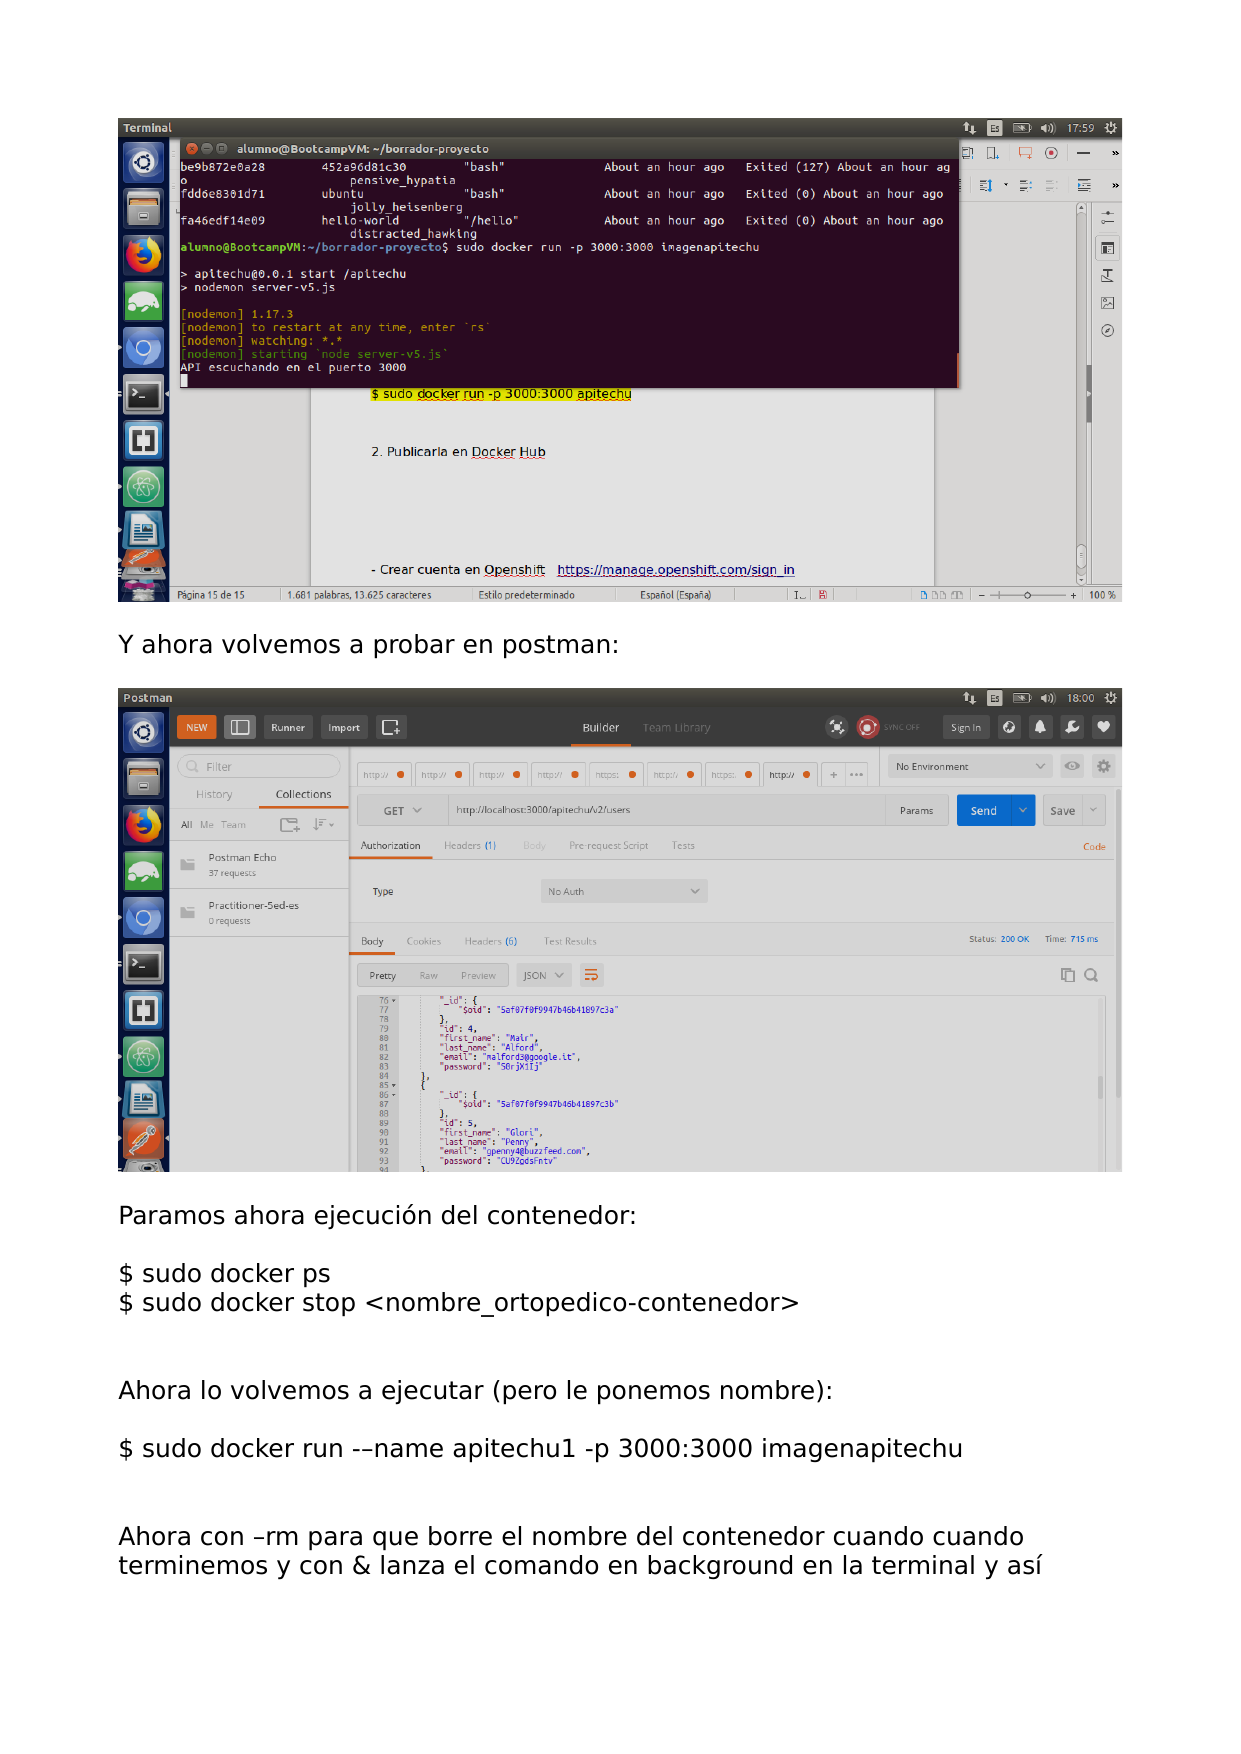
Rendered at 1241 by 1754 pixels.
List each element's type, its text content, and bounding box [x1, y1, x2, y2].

text $ sudo docker stop <nombre_ortopedico-contenedor> [118, 1288, 1122, 1318]
picture [118, 118, 1123, 602]
text Ahora lo volvemos a ejecutar (pero le ponemos nombre): [118, 1376, 1122, 1405]
text Paramos ahora ejecución del contenedor: [118, 1201, 1122, 1230]
text $ sudo docker run -–name apitechu1 -p 3000:3000 imagenapitechu [118, 1434, 1122, 1463]
text $ sudo docker ps [118, 1259, 1122, 1288]
text Y ahora volvemos a probar en postman: [118, 630, 1122, 659]
picture [118, 688, 1123, 1172]
text Ahora con –rm para que borre el nombre del contenedor cuando cuando terminemos y con & lanza el comando en background en la terminal y así [118, 1522, 1122, 1580]
